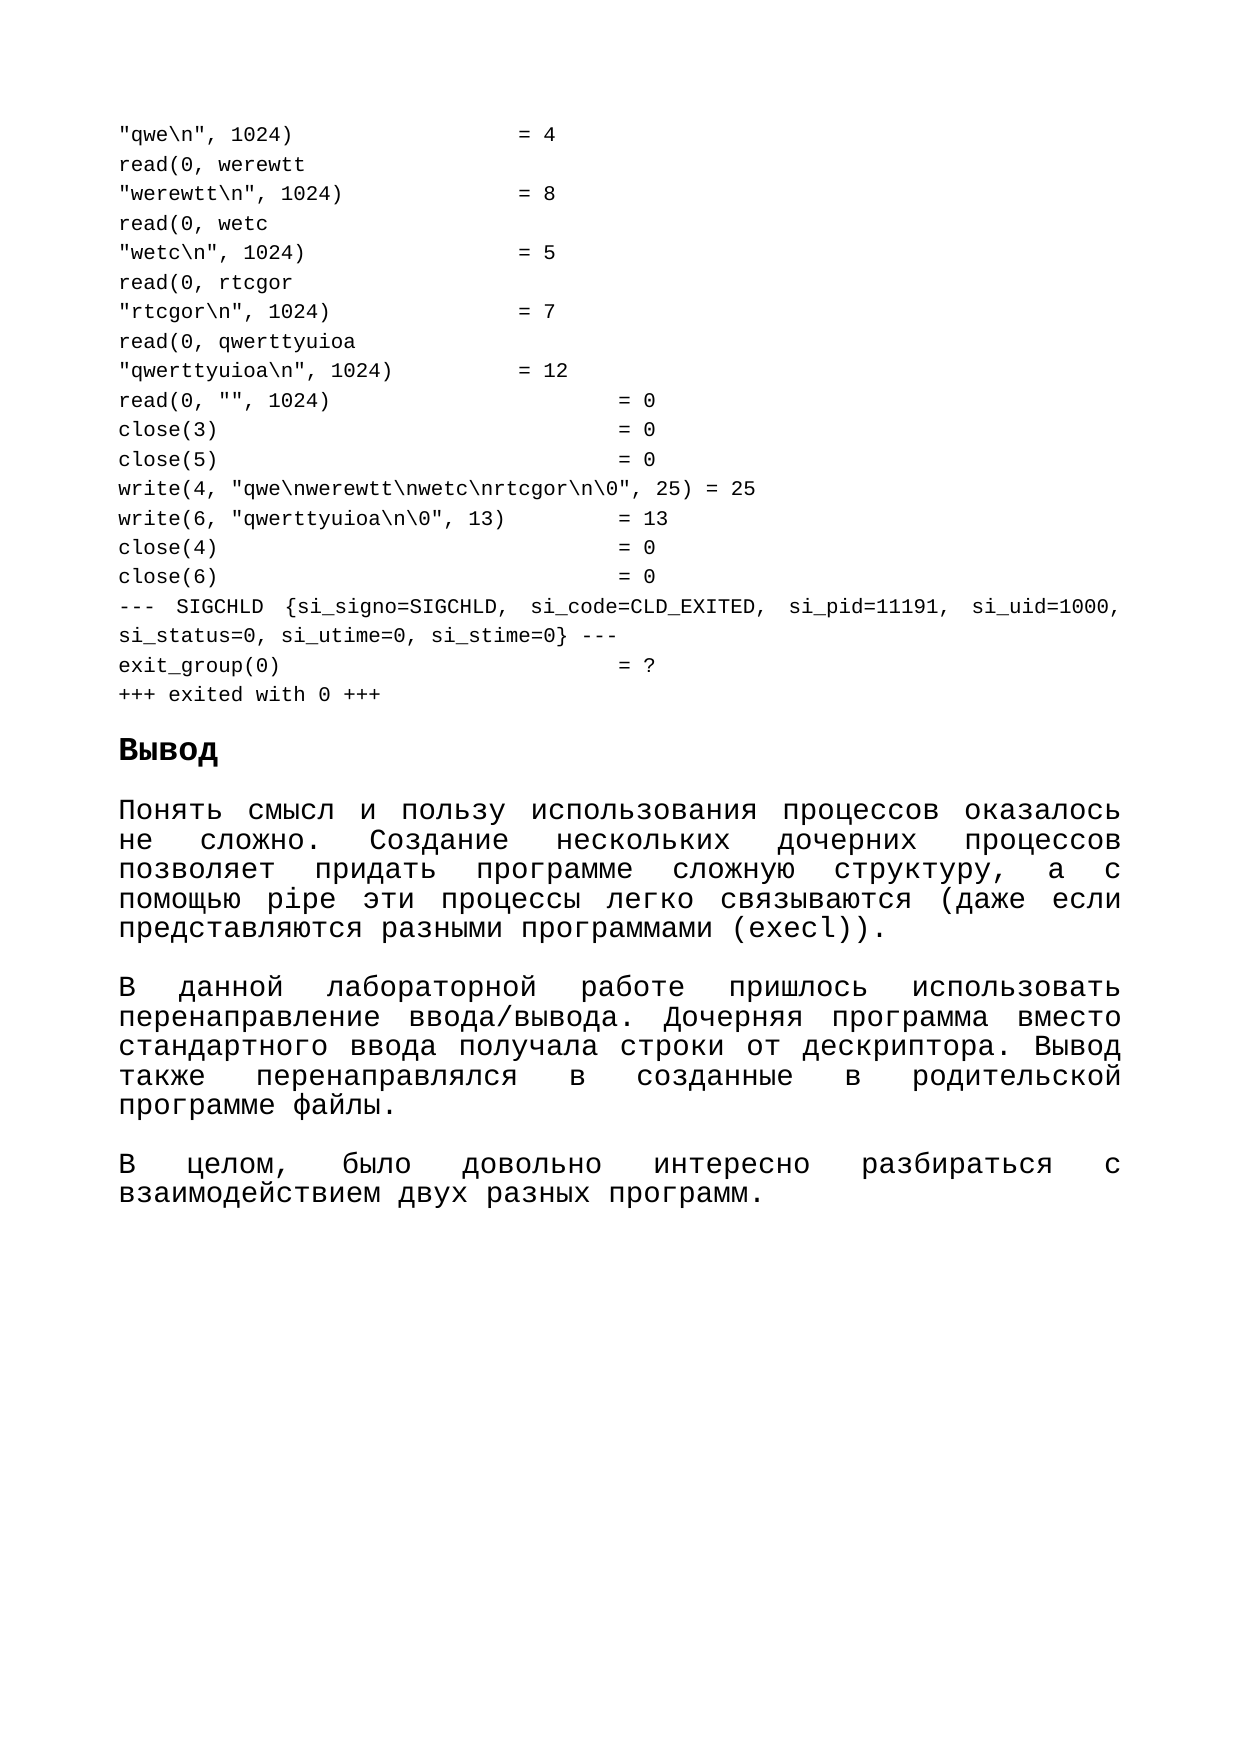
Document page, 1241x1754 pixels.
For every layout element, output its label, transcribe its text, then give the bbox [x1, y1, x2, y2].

text В целом, было довольно интересно разбираться с взаимодействием двух разных программ. [118, 1150, 1122, 1209]
text "qwerttyuioa\n", 1024) = 12 [118, 354, 1122, 383]
text close(5) = 0 [118, 442, 1122, 472]
text read(0, werewtt [118, 148, 1122, 177]
text В данной лабораторной работе пришлось использовать перенаправление ввода/вывода. Дочерняя программа вместо стандартного ввода получала строки от дескриптора. Вывод также перенаправлялся в созданные в родительской программе файлы. [118, 973, 1122, 1120]
text "qwe\n", 1024) = 4 [118, 118, 1122, 148]
text "werewtt\n", 1024) = 8 [118, 177, 1122, 207]
text read(0, "", 1024) = 0 [118, 383, 1122, 413]
text +++ exited with 0 +++ [118, 678, 1122, 708]
text close(4) = 0 [118, 531, 1122, 560]
text --- SIGCHLD {si_signo=SIGCHLD, si_code=CLD_EXITED, si_pid=11191, si_uid=1000, si_status=0, si_utime=0, si_stime=0} --- [118, 590, 1122, 649]
text read(0, qwerttyuioa [118, 324, 1122, 354]
text "rtcgor\n", 1024) = 7 [118, 295, 1122, 324]
text "wetc\n", 1024) = 5 [118, 236, 1122, 266]
text write(4, "qwe\nwerewtt\nwetc\nrtcgor\n\0", 25) = 25 [118, 472, 1122, 501]
text read(0, wetc [118, 207, 1122, 236]
text exit_group(0) = ? [118, 649, 1122, 678]
text read(0, rtcgor [118, 266, 1122, 295]
text Понять смысл и пользу использования процессов оказалось не сложно. Создание нескольких дочерних процессов позволяет придать программе сложную структуру, а с помощью pipe эти процессы легко связываются (даже если представляются разными программами (execl)). [118, 796, 1122, 943]
text close(6) = 0 [118, 560, 1122, 590]
text Вывод [118, 737, 1122, 767]
text write(6, "qwerttyuioa\n\0", 13) = 13 [118, 501, 1122, 531]
text close(3) = 0 [118, 413, 1122, 442]
